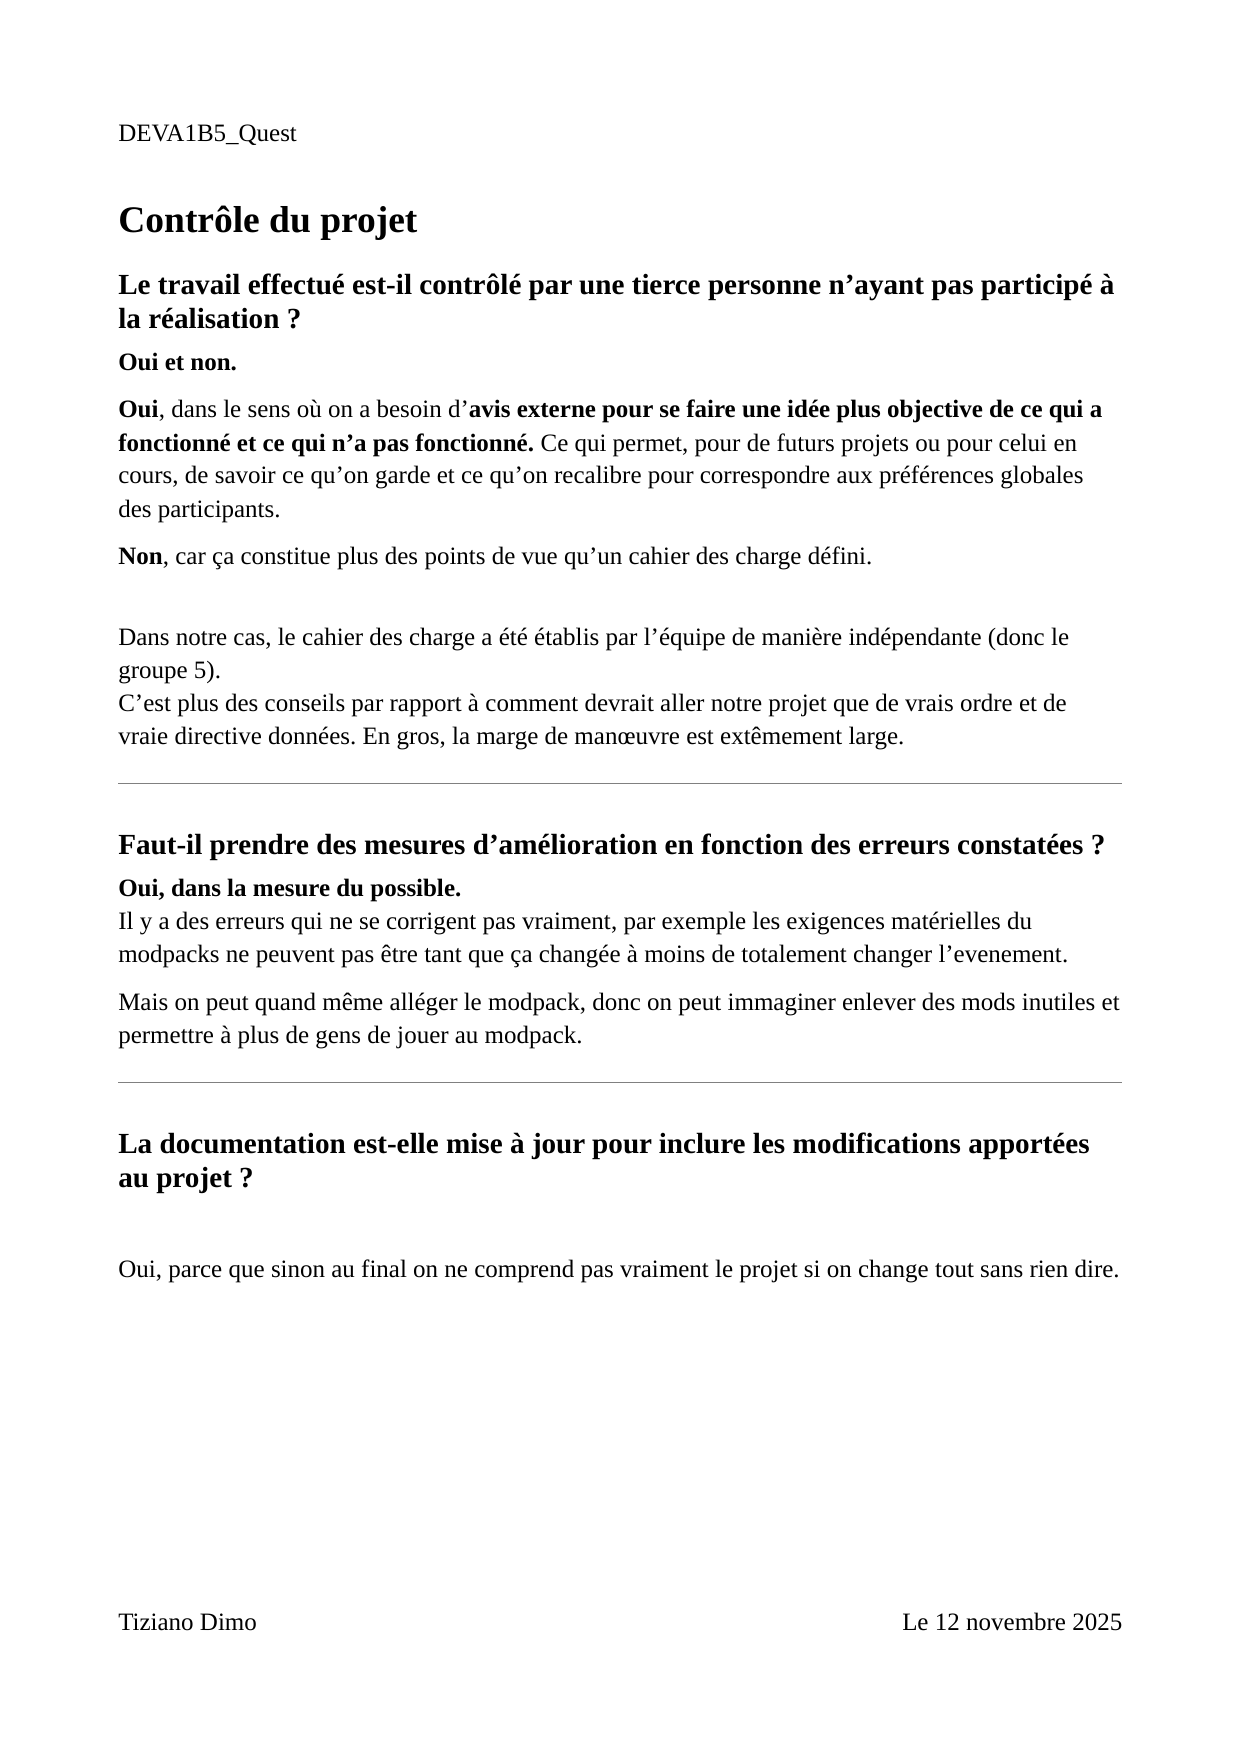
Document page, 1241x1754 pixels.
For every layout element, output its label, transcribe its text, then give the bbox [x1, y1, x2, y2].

subtitle La documentation est-elle mise à jour pour inclure les modifications apportées au projet ? [118, 1127, 1122, 1194]
subtitle Le travail effectué est-il contrôlé par une tierce personne n’ayant pas participé à la réalisation ? [118, 267, 1122, 334]
text Oui, parce que sinon au final on ne comprend pas vraiment le projet si on change tout sans rien dire. [118, 1254, 1122, 1282]
subtitle Contrôle du projet [118, 197, 1122, 240]
text Oui, dans le sens où on a besoin d’avis externe pour se faire une idée plus objective de ce qui a fonctionné et ce qui n’a pas fonctionné. Ce qui permet, pour de futurs projets ou pour celui en cours, de savoir ce qu’on garde et ce qu’on recalibre pour correspondre aux préférences globales des participants. [118, 394, 1122, 522]
text Oui et non. [118, 347, 1122, 376]
text Oui, dans la mesure du possible. Il y a des erreurs qui ne se corrigent pas vraiment, par exemple les exigences matérielles du modpacks ne peuvent pas être tant que ça changée à moins de totalement changer l’evenement. [118, 873, 1122, 968]
text Non, car ça constitue plus des points de vue qu’un cahier des charge défini. [118, 541, 1122, 570]
text Mais on peut quand même alléger le modpack, donc on peut immaginer enlever des mods inutiles et permettre à plus de gens de jouer au modpack. [118, 987, 1122, 1049]
subtitle Faut-il prendre des mesures d’amélioration en fonction des erreurs constatées ? [118, 827, 1122, 861]
text Dans notre cas, le cahier des charge a été établis par l’équipe de manière indépendante (donc le groupe 5). C’est plus des conseils par rapport à comment devrait aller notre projet que de vrais ordre et de vraie directive données. En gros, la marge de manœuvre est extêmement large. [118, 589, 1122, 750]
